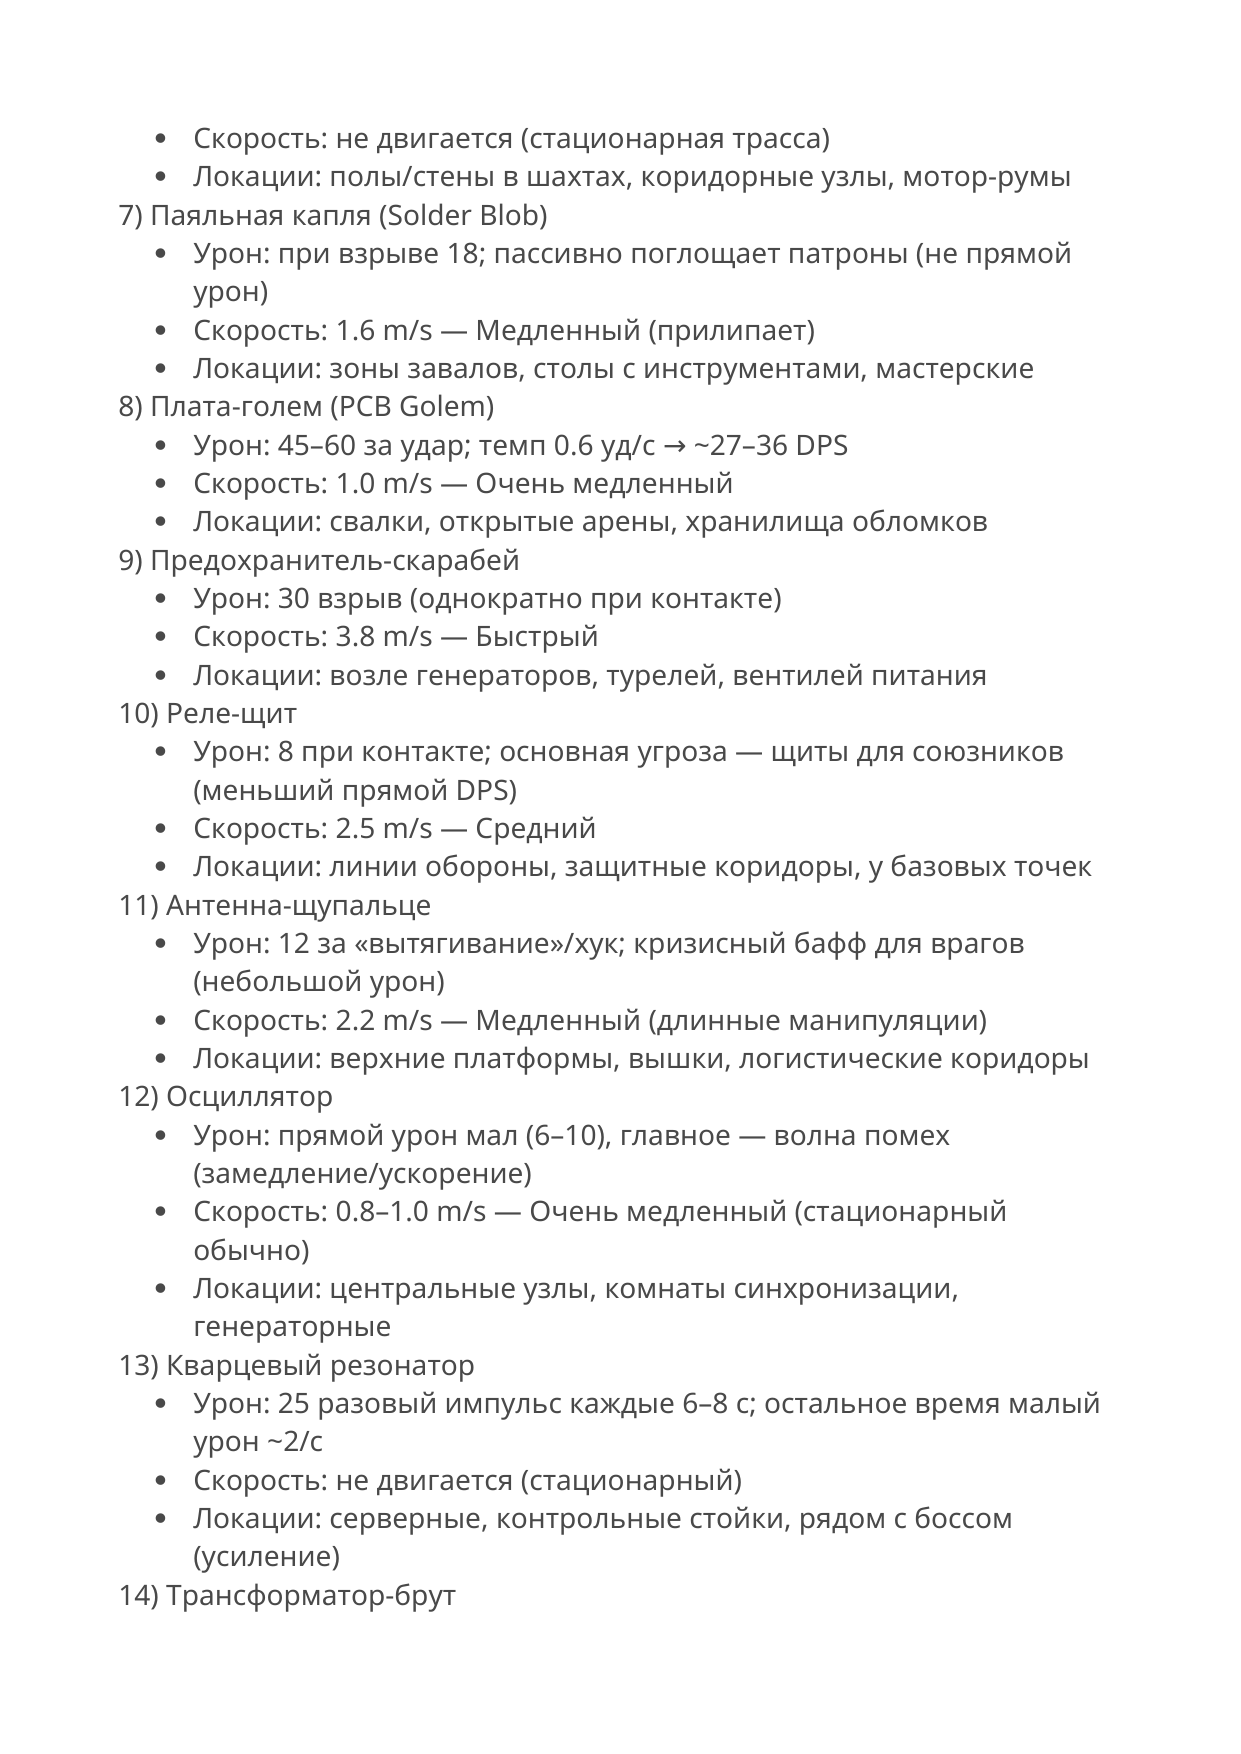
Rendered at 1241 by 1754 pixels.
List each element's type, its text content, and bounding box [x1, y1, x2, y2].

list Урон: при взрыве 18; пассивно поглощает патроны (не прямой урон) [156, 233, 1122, 310]
list Локации: линии обороны, защитные коридоры, у базовых точек [156, 846, 1122, 885]
list Локации: верхние платформы, вышки, логистические коридоры [156, 1038, 1122, 1076]
list Локации: полы/стены в шахтах, коридорные узлы, мотор-румы [156, 156, 1122, 195]
list Урон: 25 разовый импульс каждые 6–8 с; остальное время малый урон ~2/с [156, 1383, 1122, 1460]
list Скорость: не двигается (стационарная трасса) [156, 118, 1122, 156]
text 8) Плата-голем (PCB Golem) [118, 386, 1122, 425]
list Скорость: 2.5 m/s — Средний [156, 808, 1122, 846]
list Локации: зоны завалов, столы с инструментами, мастерские [156, 348, 1122, 386]
list Урон: 12 за «вытягивание»/хук; кризисный бафф для врагов (небольшой урон) [156, 923, 1122, 1000]
list Скорость: 3.8 m/s — Быстрый [156, 616, 1122, 655]
list Урон: 30 взрыв (однократно при контакте) [156, 578, 1122, 616]
text 11) Антенна-щупальце [118, 885, 1122, 923]
text 13) Кварцевый резонатор [118, 1345, 1122, 1383]
text 10) Реле-щит [118, 693, 1122, 731]
text 14) Трансформатор-брут [118, 1575, 1122, 1613]
list Локации: свалки, открытые арены, хранилища обломков [156, 501, 1122, 540]
list Скорость: 0.8–1.0 m/s — Очень медленный (стационарный обычно) [156, 1191, 1122, 1268]
list Скорость: 2.2 m/s — Медленный (длинные манипуляции) [156, 1000, 1122, 1038]
list Скорость: 1.0 m/s — Очень медленный [156, 463, 1122, 501]
list Локации: серверные, контрольные стойки, рядом с боссом (усиление) [156, 1498, 1122, 1575]
list Локации: возле генераторов, турелей, вентилей питания [156, 655, 1122, 693]
list Скорость: 1.6 m/s — Медленный (прилипает) [156, 310, 1122, 348]
list Скорость: не двигается (стационарный) [156, 1460, 1122, 1498]
text 12) Осциллятор [118, 1076, 1122, 1115]
text 9) Предохранитель-скарабей [118, 540, 1122, 578]
list Урон: 8 при контакте; основная угроза — щиты для союзников (меньший прямой DPS) [156, 731, 1122, 808]
list Урон: 45–60 за удар; темп 0.6 уд/с → ~27–36 DPS [156, 425, 1122, 463]
text 7) Паяльная капля (Solder Blob) [118, 195, 1122, 233]
list Локации: центральные узлы, комнаты синхронизации, генераторные [156, 1268, 1122, 1345]
list Урон: прямой урон мал (6–10), главное — волна помех (замедление/ускорение) [156, 1115, 1122, 1191]
